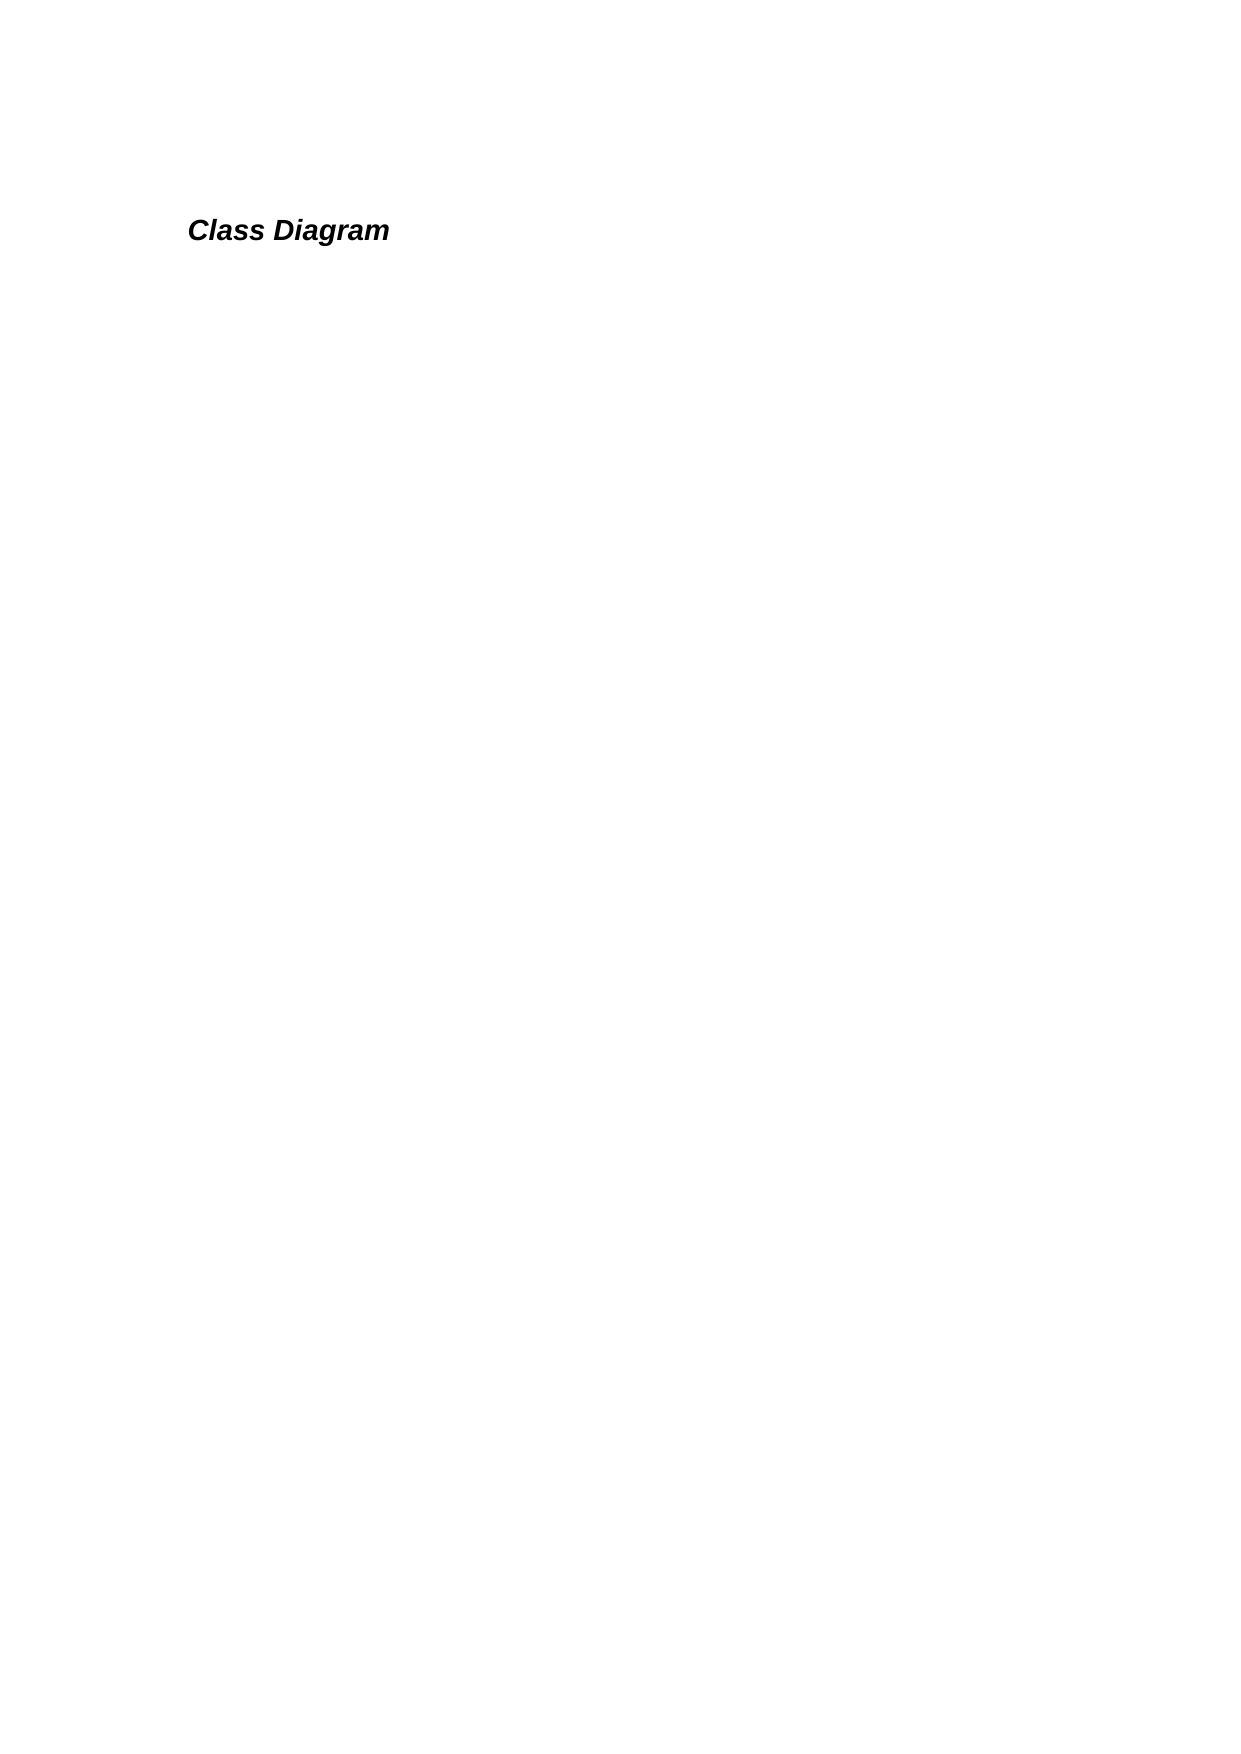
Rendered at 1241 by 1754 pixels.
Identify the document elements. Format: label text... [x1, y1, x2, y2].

subtitle Class Diagram [187, 212, 1053, 246]
